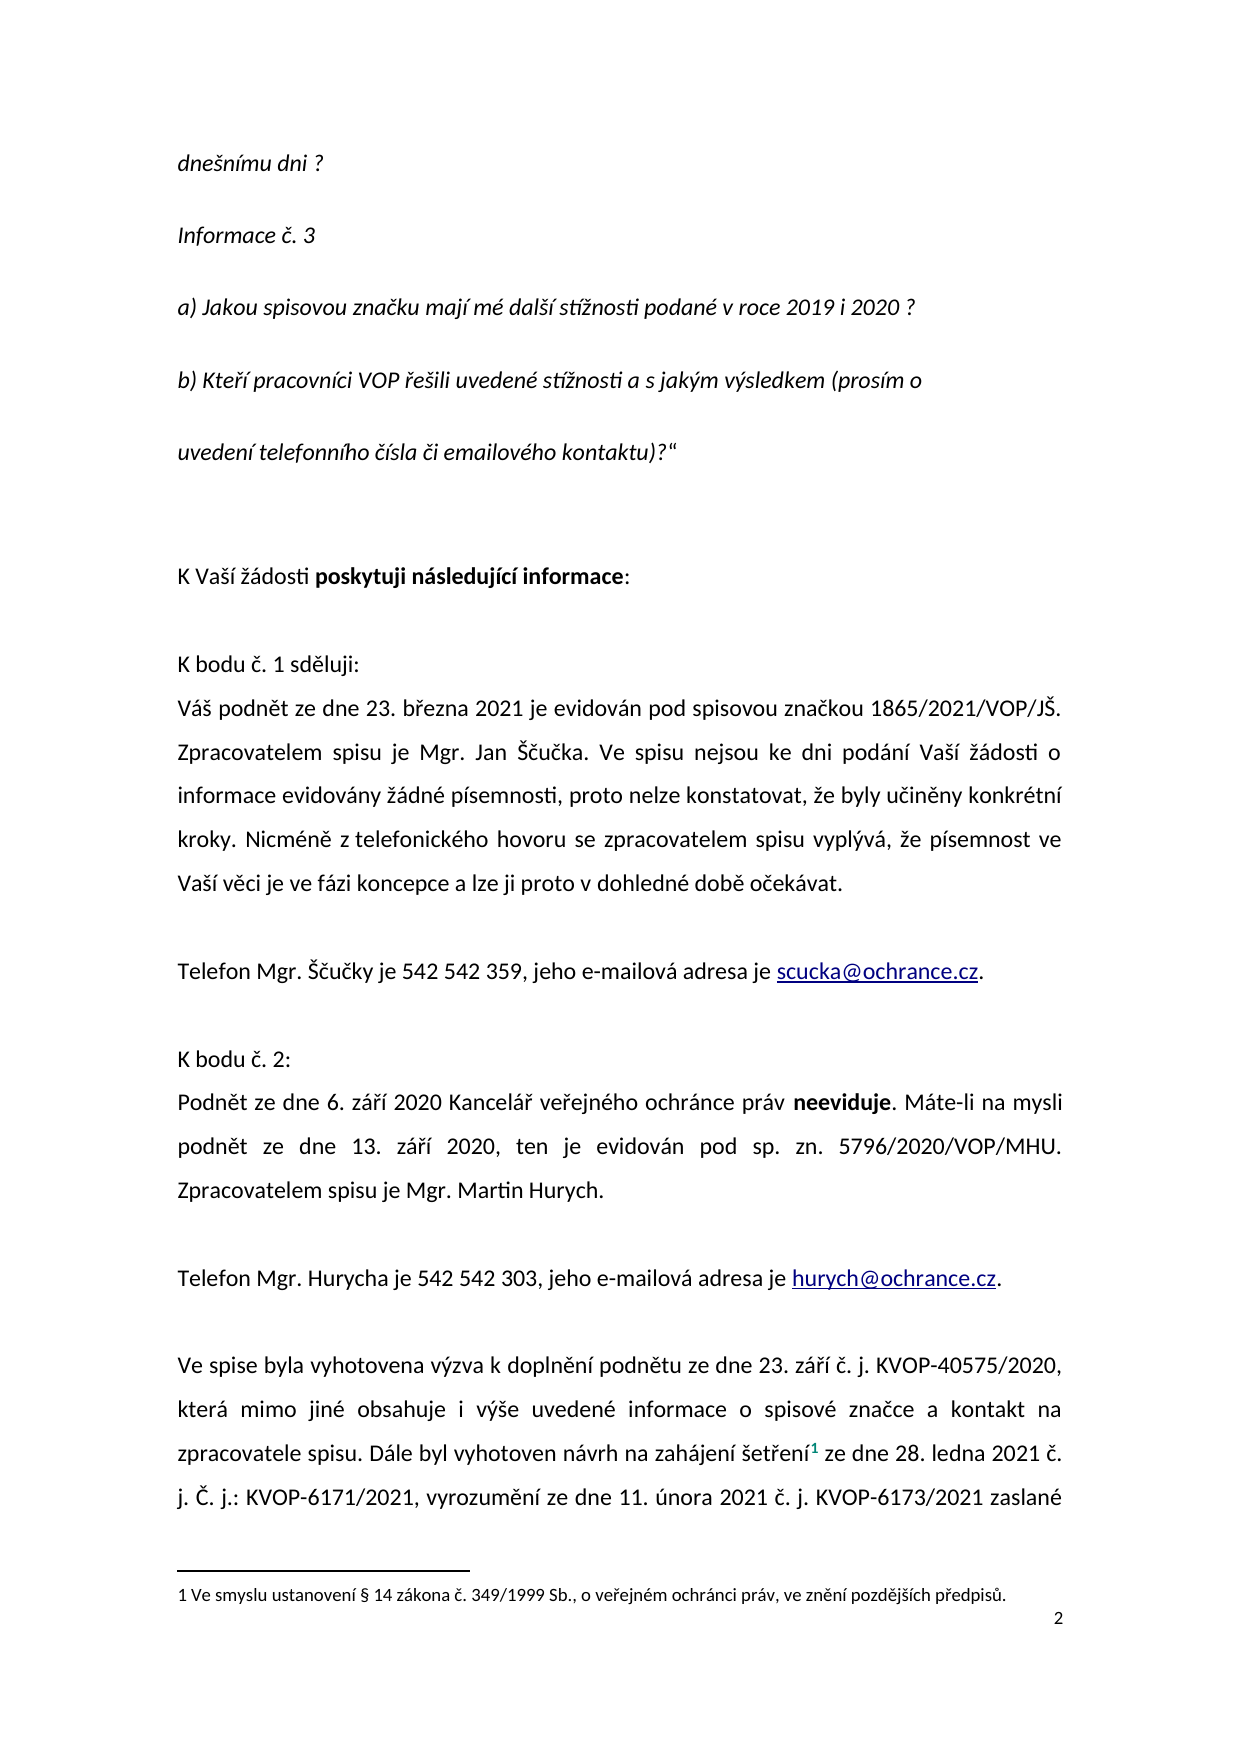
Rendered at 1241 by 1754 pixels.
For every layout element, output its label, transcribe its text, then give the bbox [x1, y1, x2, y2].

text b) Kteří pracovníci VOP řešili uvedené stížnosti a s jakým výsledkem (prosím o [177, 365, 1063, 394]
text Telefon Mgr. Ščučky je 542 542 359, jeho e-mailová adresa je scucka@ochrance.cz. [177, 956, 1063, 985]
text K bodu č. 1 sděluji: [177, 649, 1063, 678]
text Informace č. 3 [177, 220, 1063, 249]
text Podnět ze dne 6. září 2020 Kancelář veřejného ochránce práv neeviduje. Máte-li na mysli podnět ze dne 13. září 2020, ten je evidován pod sp. zn. 5796/2020/VOP/MHU. Zpracovatelem spisu je Mgr. Martin Hurych. [177, 1087, 1063, 1204]
text dnešnímu dni ? [177, 148, 1063, 177]
text K bodu č. 2: [177, 1044, 1063, 1073]
text Váš podnět ze dne 23. března 2021 je evidován pod spisovou značkou 1865/2021/VOP/JŠ. Zpracovatelem spisu je Mgr. Jan Ščučka. Ve spisu nejsou ke dni podání Vaší žádosti o informace evidovány žádné písemnosti, proto nelze konstatovat, že byly učiněny konkrétní kroky. Nicméně z telefonického hovoru se zpracovatelem spisu vyplývá, že písemnost ve Vaší věci je ve fázi koncepce a lze ji proto v dohledné době očekávat. [177, 693, 1063, 897]
text a) Jakou spisovou značku mají mé další stížnosti podané v roce 2019 i 2020 ? [177, 292, 1063, 322]
text K Vaší žádosti poskytuji následující informace: [177, 561, 1063, 591]
text Ve smyslu ustanovení § 14 zákona č. 349/1999 Sb., o veřejném ochránci práv, ve znění pozdějších předpisů. [177, 1583, 1063, 1606]
text Ve spise byla vyhotovena výzva k doplnění podnětu ze dne 23. září č. j. KVOP-40575/2020, která mimo jiné obsahuje i výše uvedené informace o spisové značce a kontakt na zpracovatele spisu. Dále byl vyhotoven návrh na zahájení šetření ze dne 28. ledna 2021 č. j. Č. j.: KVOP-6171/2021, vyrozumění ze dne 11. února 2021 č. j. KVOP-6173/2021 zaslané [177, 1351, 1063, 1511]
text uvedení telefonního čísla či emailového kontaktu)?“ [177, 437, 1063, 467]
text Telefon Mgr. Hurycha je 542 542 303, jeho e-mailová adresa je hurych@ochrance.cz. [177, 1263, 1063, 1292]
